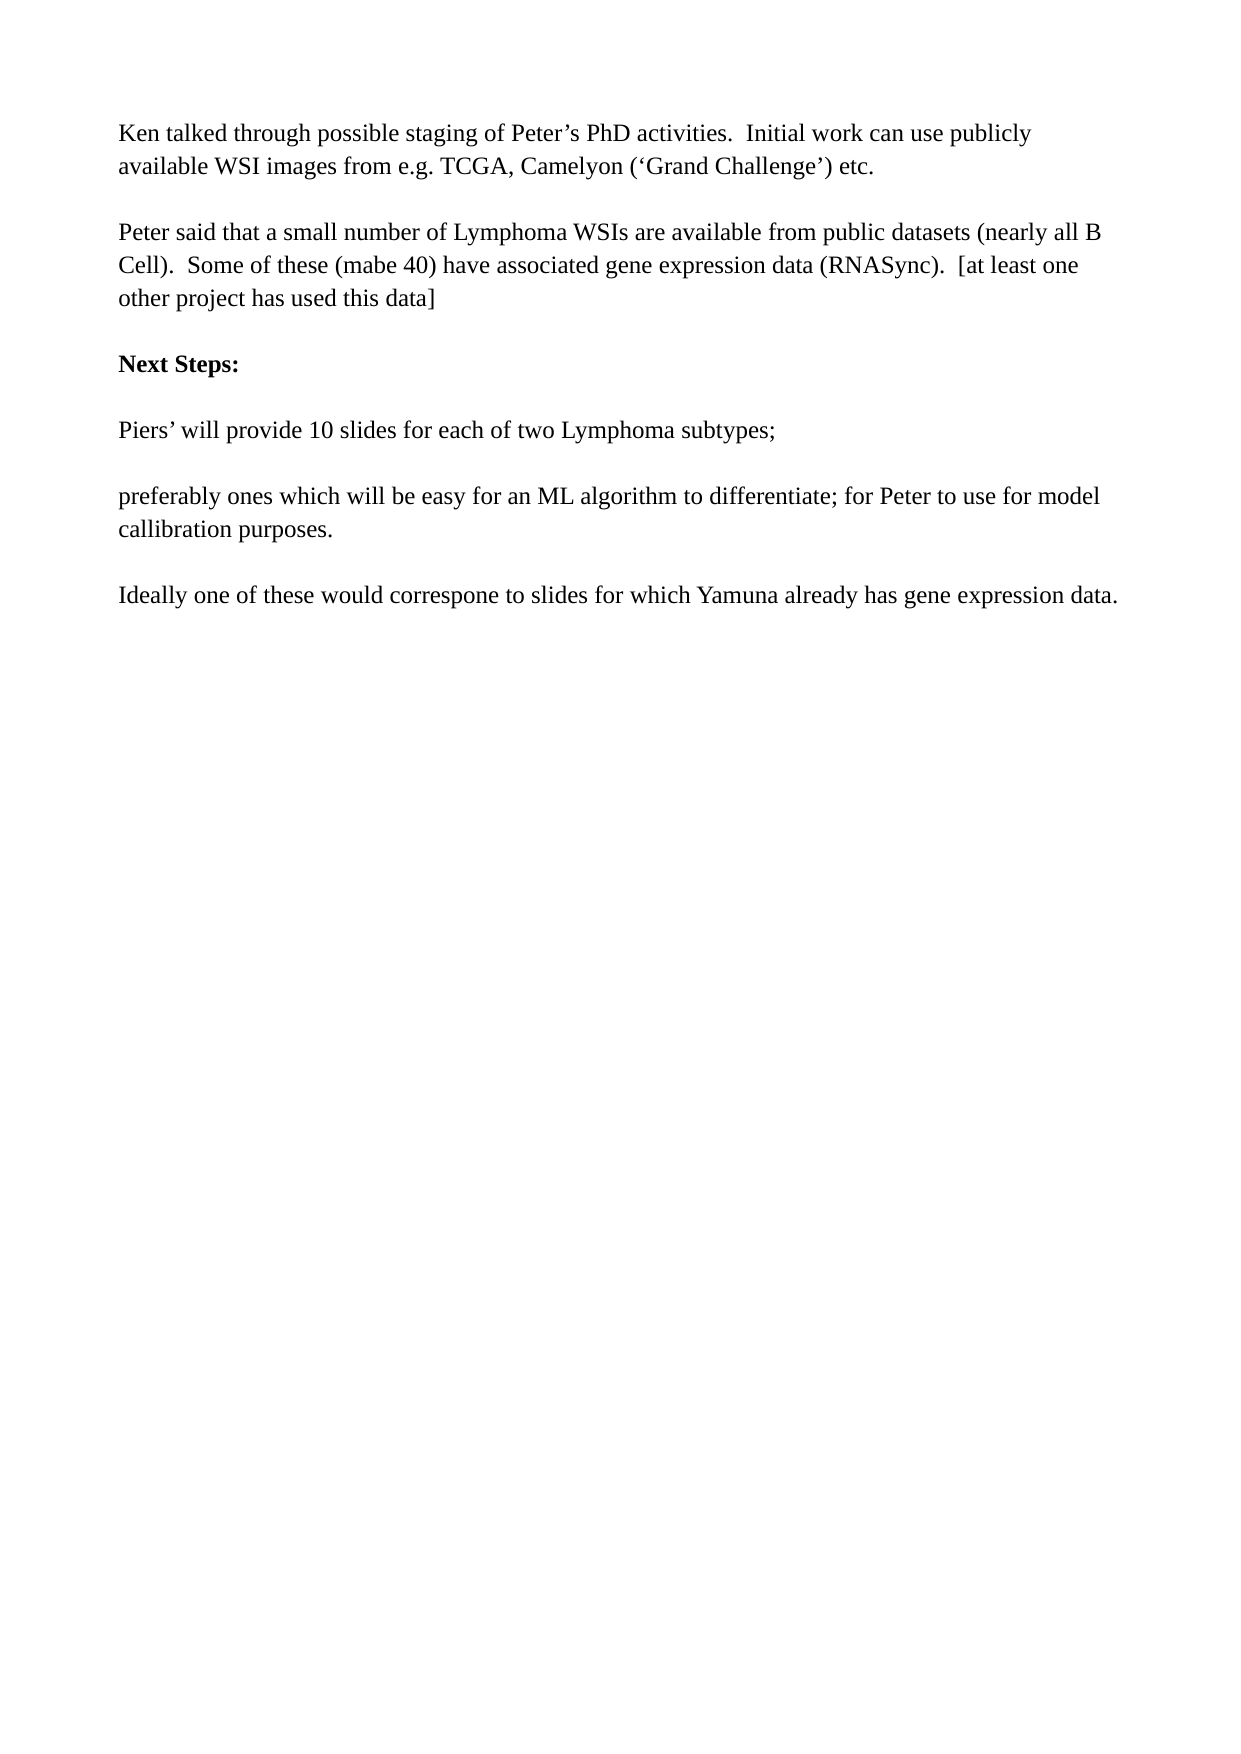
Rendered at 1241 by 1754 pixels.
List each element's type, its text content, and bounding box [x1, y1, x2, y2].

text Ideally one of these would correspone to slides for which Yamuna already has gene expression data. [118, 580, 1122, 609]
text Peter said that a small number of Lymphoma WSIs are available from public datasets (nearly all B Cell). Some of these (mabe 40) have associated gene expression data (RNASync). [at least one other project has used this data] [118, 217, 1122, 312]
text Next Steps: [118, 349, 1122, 378]
text Piers’ will provide 10 slides for each of two Lymphoma subtypes; [118, 415, 1122, 444]
text preferably ones which will be easy for an ML algorithm to differentiate; for Peter to use for model callibration purposes. [118, 481, 1122, 543]
text Ken talked through possible staging of Peter’s PhD activities. Initial work can use publicly available WSI images from e.g. TCGA, Camelyon (‘Grand Challenge’) etc. [118, 118, 1122, 180]
